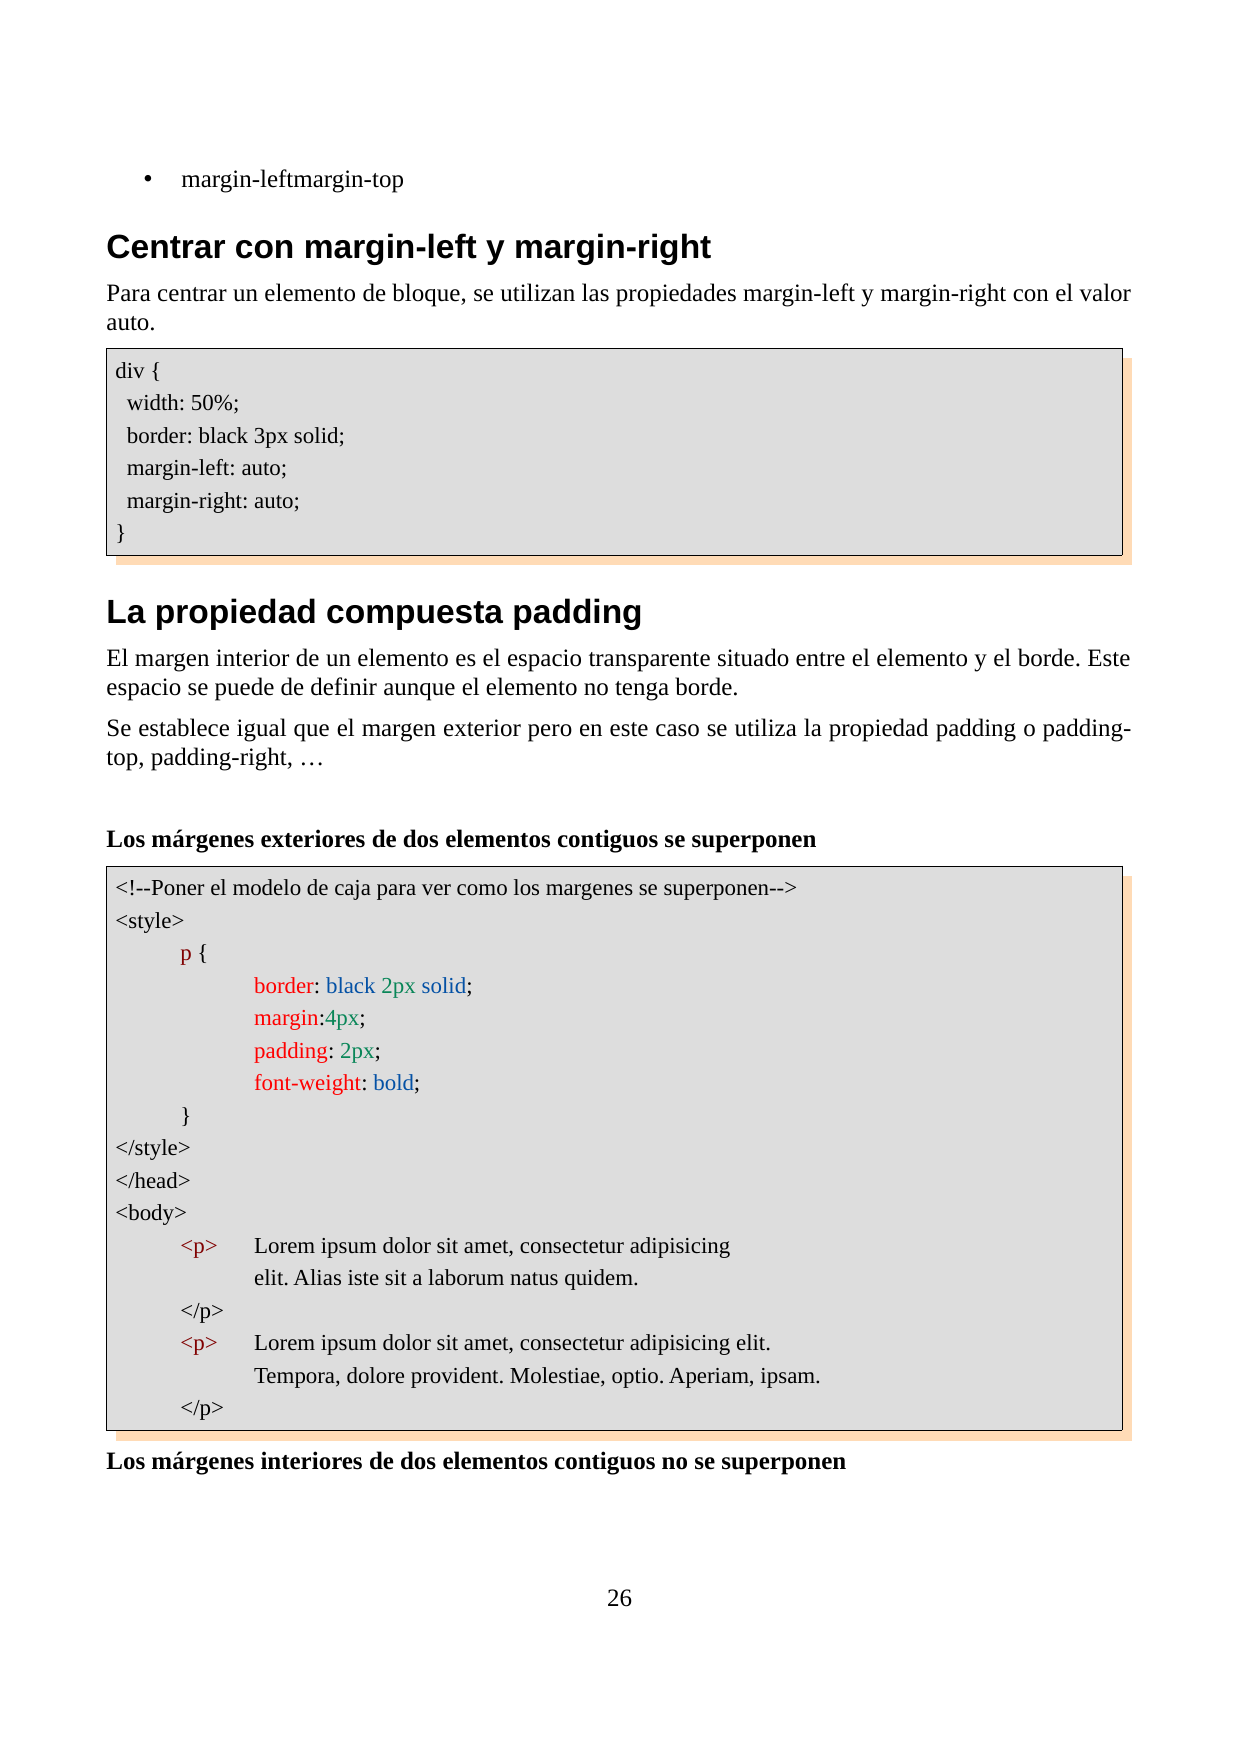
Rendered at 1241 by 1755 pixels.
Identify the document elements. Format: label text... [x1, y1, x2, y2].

text Los márgenes exteriores de dos elementos contiguos se superponen [106, 824, 1132, 853]
text font-weight: bold; [107, 1061, 1122, 1093]
text El margen interior de un elemento es el espacio transparente situado entre el elemento y el borde. Este espacio se puede de definir aunque el elemento no tenga borde. [106, 643, 1132, 701]
text padding: 2px; [107, 1028, 1122, 1061]
text width: 50%; [107, 380, 1122, 413]
text margin:4px; [107, 996, 1122, 1028]
text elit. Alias iste sit a laborum natus quidem. [107, 1256, 1122, 1288]
text div { [107, 349, 1122, 380]
text Tempora, dolore provident. Molestiae, optio. Aperiam, ipsam. [107, 1353, 1122, 1386]
subtitle La propiedad compuesta padding [106, 592, 1132, 631]
text p { [107, 931, 1122, 963]
text <!--Poner el modelo de caja para ver como los margenes se superponen--> [107, 867, 1122, 898]
text margin-right: auto; [107, 478, 1122, 510]
text border: black 3px solid; [107, 413, 1122, 445]
text </p> [107, 1386, 1122, 1430]
text } [107, 510, 1122, 555]
text Se establece igual que el margen exterior pero en este caso se utiliza la propiedad padding o padding-top, padding-right, … [106, 713, 1132, 771]
text } [107, 1093, 1122, 1126]
text <p> Lorem ipsum dolor sit amet, consectetur adipisicing elit. [107, 1321, 1122, 1353]
text Los márgenes interiores de dos elementos contiguos no se superponen [106, 1446, 1132, 1475]
text </head> [107, 1158, 1122, 1191]
text margin-left: auto; [107, 445, 1122, 478]
text </p> [107, 1288, 1122, 1321]
subtitle Centrar con margin-left y margin-right [106, 227, 1132, 265]
text <p> Lorem ipsum dolor sit amet, consectetur adipisicing [107, 1223, 1122, 1256]
text <style> [107, 898, 1122, 931]
text border: black 2px solid; [107, 963, 1122, 996]
text Para centrar un elemento de bloque, se utilizan las propiedades margin-left y margin-right con el valor auto. [106, 278, 1132, 335]
text </style> [107, 1126, 1122, 1158]
text <body> [107, 1191, 1122, 1223]
list margin-leftmargin-top [144, 164, 1132, 193]
